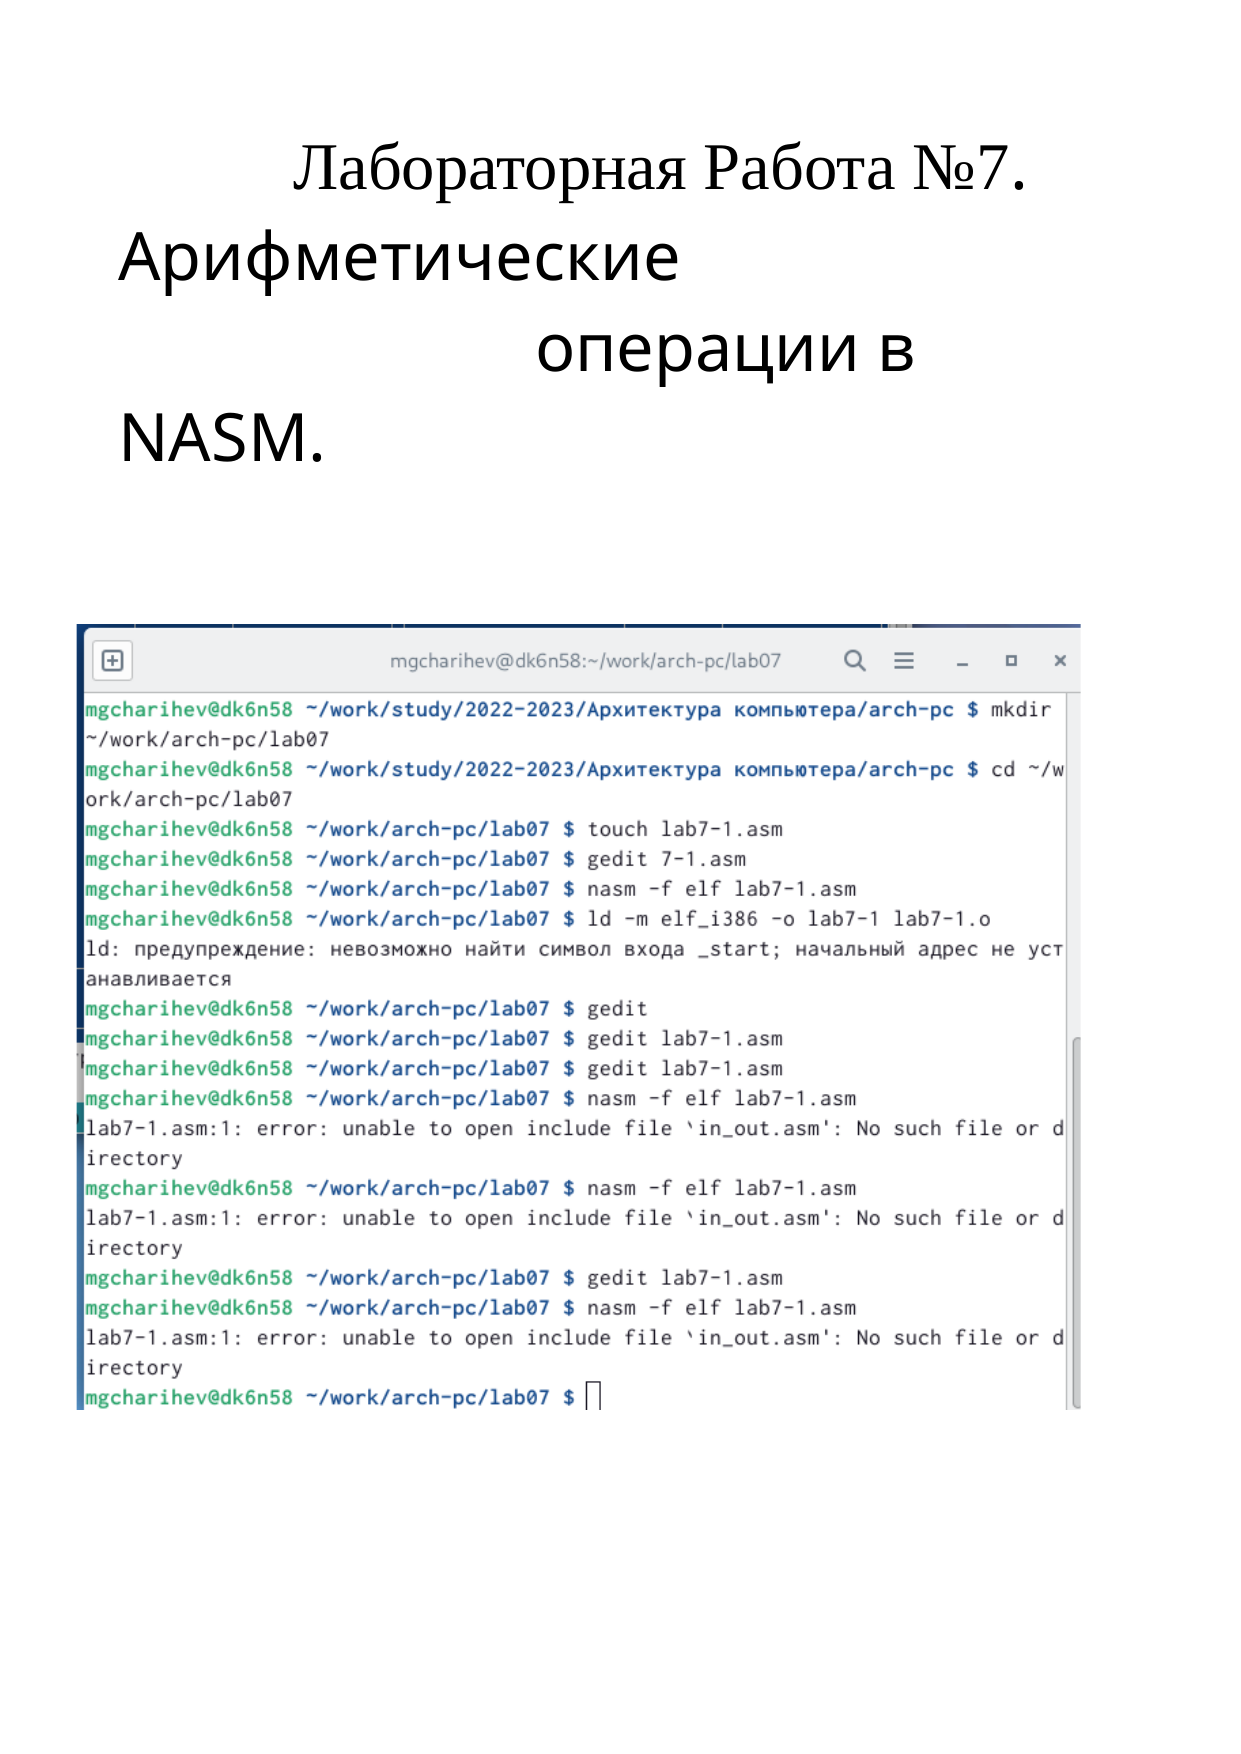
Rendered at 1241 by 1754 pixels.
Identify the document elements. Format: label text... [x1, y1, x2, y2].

text Лабораторная Работа №7. Арифметические операции в NASM. [118, 118, 1122, 481]
picture [76, 624, 1081, 1410]
